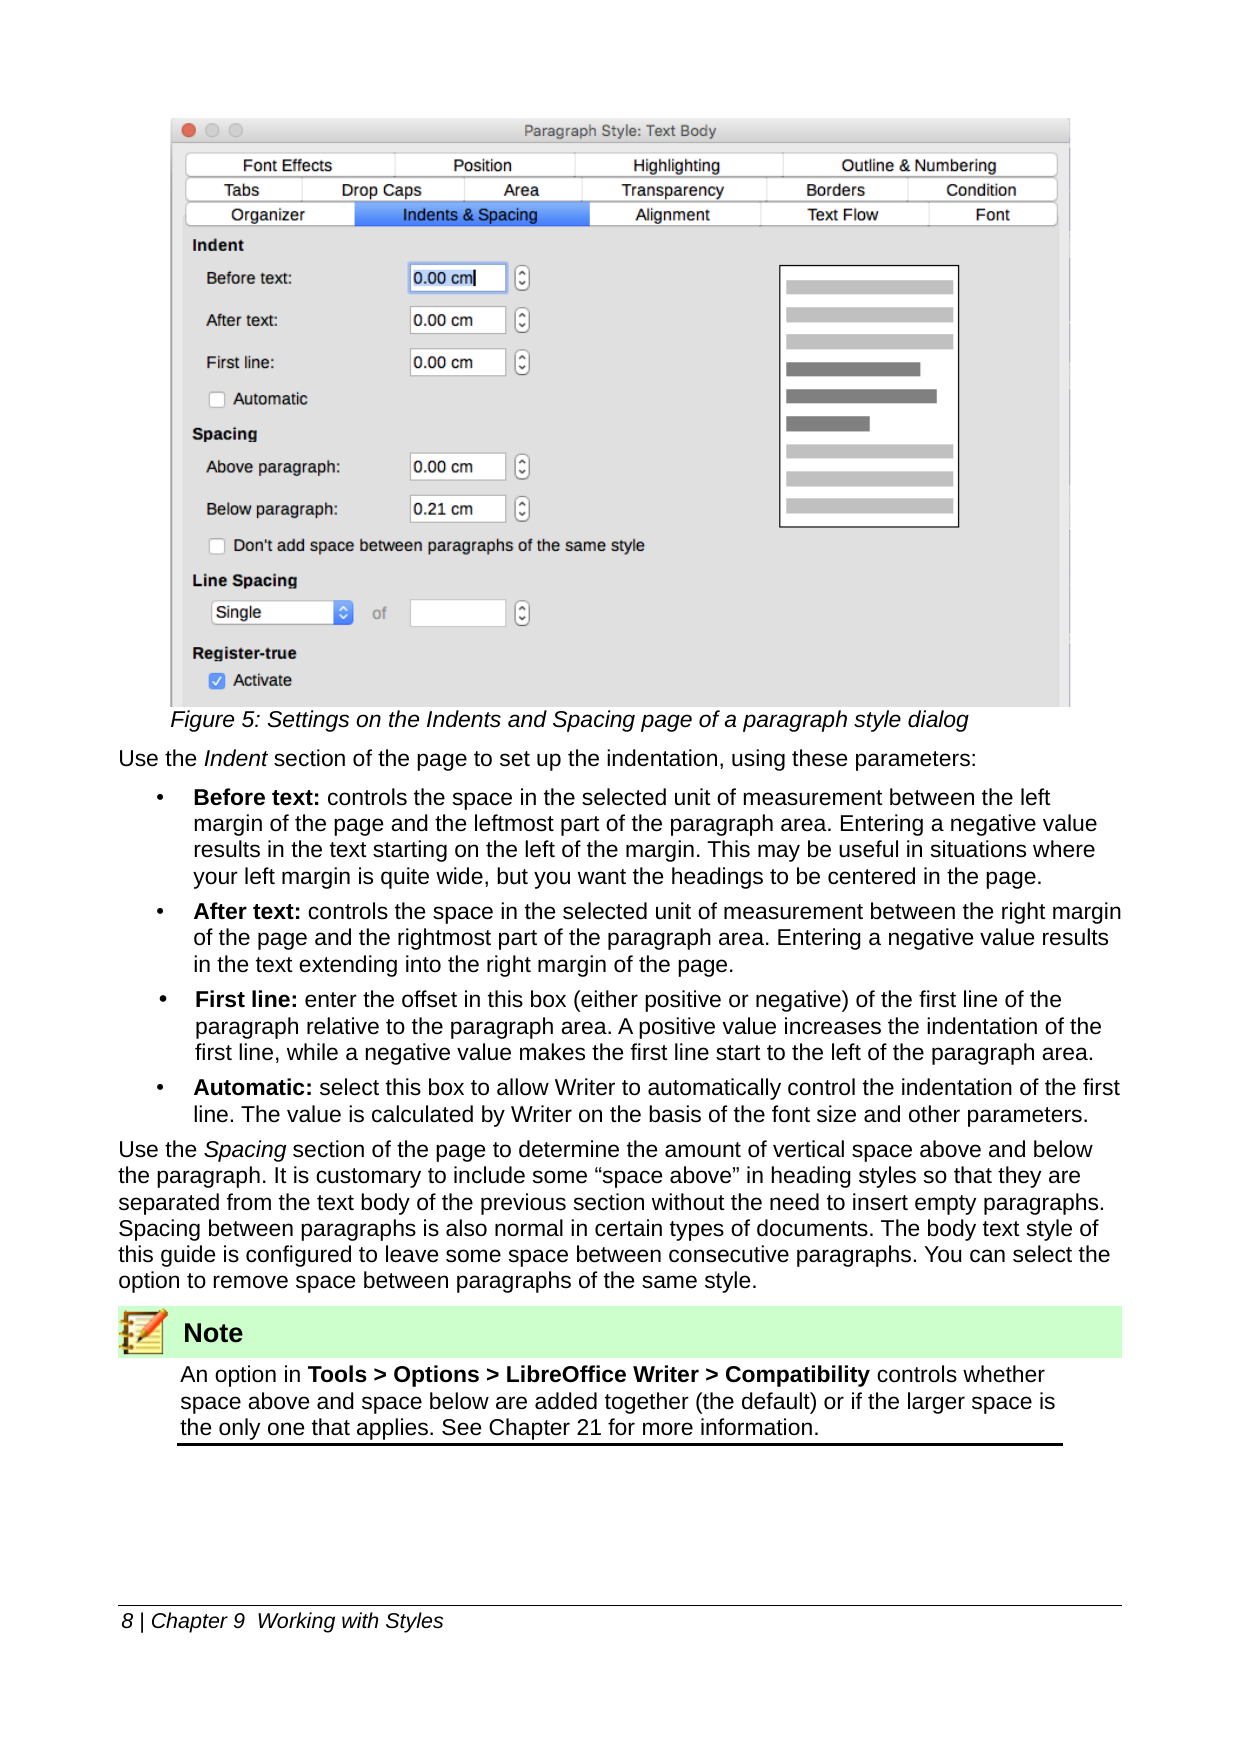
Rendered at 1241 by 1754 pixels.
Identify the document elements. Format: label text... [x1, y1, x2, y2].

list After text: controls the space in the selected unit of measurement between the right margin of the page and the rightmost part of the paragraph area. Entering a negative value results in the text extending into the right margin of the page. [156, 898, 1122, 977]
picture [170, 118, 1071, 707]
list Use the Indent section of the page to set up the indentation, using these parameters: [118, 745, 1122, 771]
list Automatic: select this box to allow Writer to automatically control the indentation of the first line. The value is calculated by Writer on the basis of the font size and other parameters. [156, 1074, 1122, 1127]
list First line: enter the offset in this box (either positive or negative) of the first line of the paragraph relative to the paragraph area. A positive value increases the indentation of the first line, while a negative value makes the first line start to the left of the paragraph area. [156, 986, 1122, 1065]
text Figure 5: Settings on the Indents and Spacing page of a paragraph style dialog [170, 707, 1070, 733]
text An option in Tools > Options > LibreOffice Writer > Compatibility controls whether space above and space below are added together (the default) or if the larger space is the only one that applies. See Chapter 21 for more information. [177, 1358, 1063, 1443]
picture [119, 1307, 170, 1358]
subtitle Note [118, 1306, 1122, 1358]
list Before text: controls the space in the selected unit of measurement between the left margin of the page and the leftmost part of the paragraph area. Entering a negative value results in the text starting on the left of the margin. This may be useful in situations where your left margin is quite wide, but you want the headings to be centered in the page. [156, 783, 1122, 889]
text Use the Spacing section of the page to determine the amount of vertical space above and below the paragraph. It is customary to include some “space above” in heading styles so that they are separated from the text body of the previous section without the need to insert empty paragraphs. Spacing between paragraphs is also normal in certain types of documents. The body text style of this guide is configured to leave some space between consecutive paragraphs. You can select the option to remove space between paragraphs of the same style. [118, 1136, 1122, 1294]
